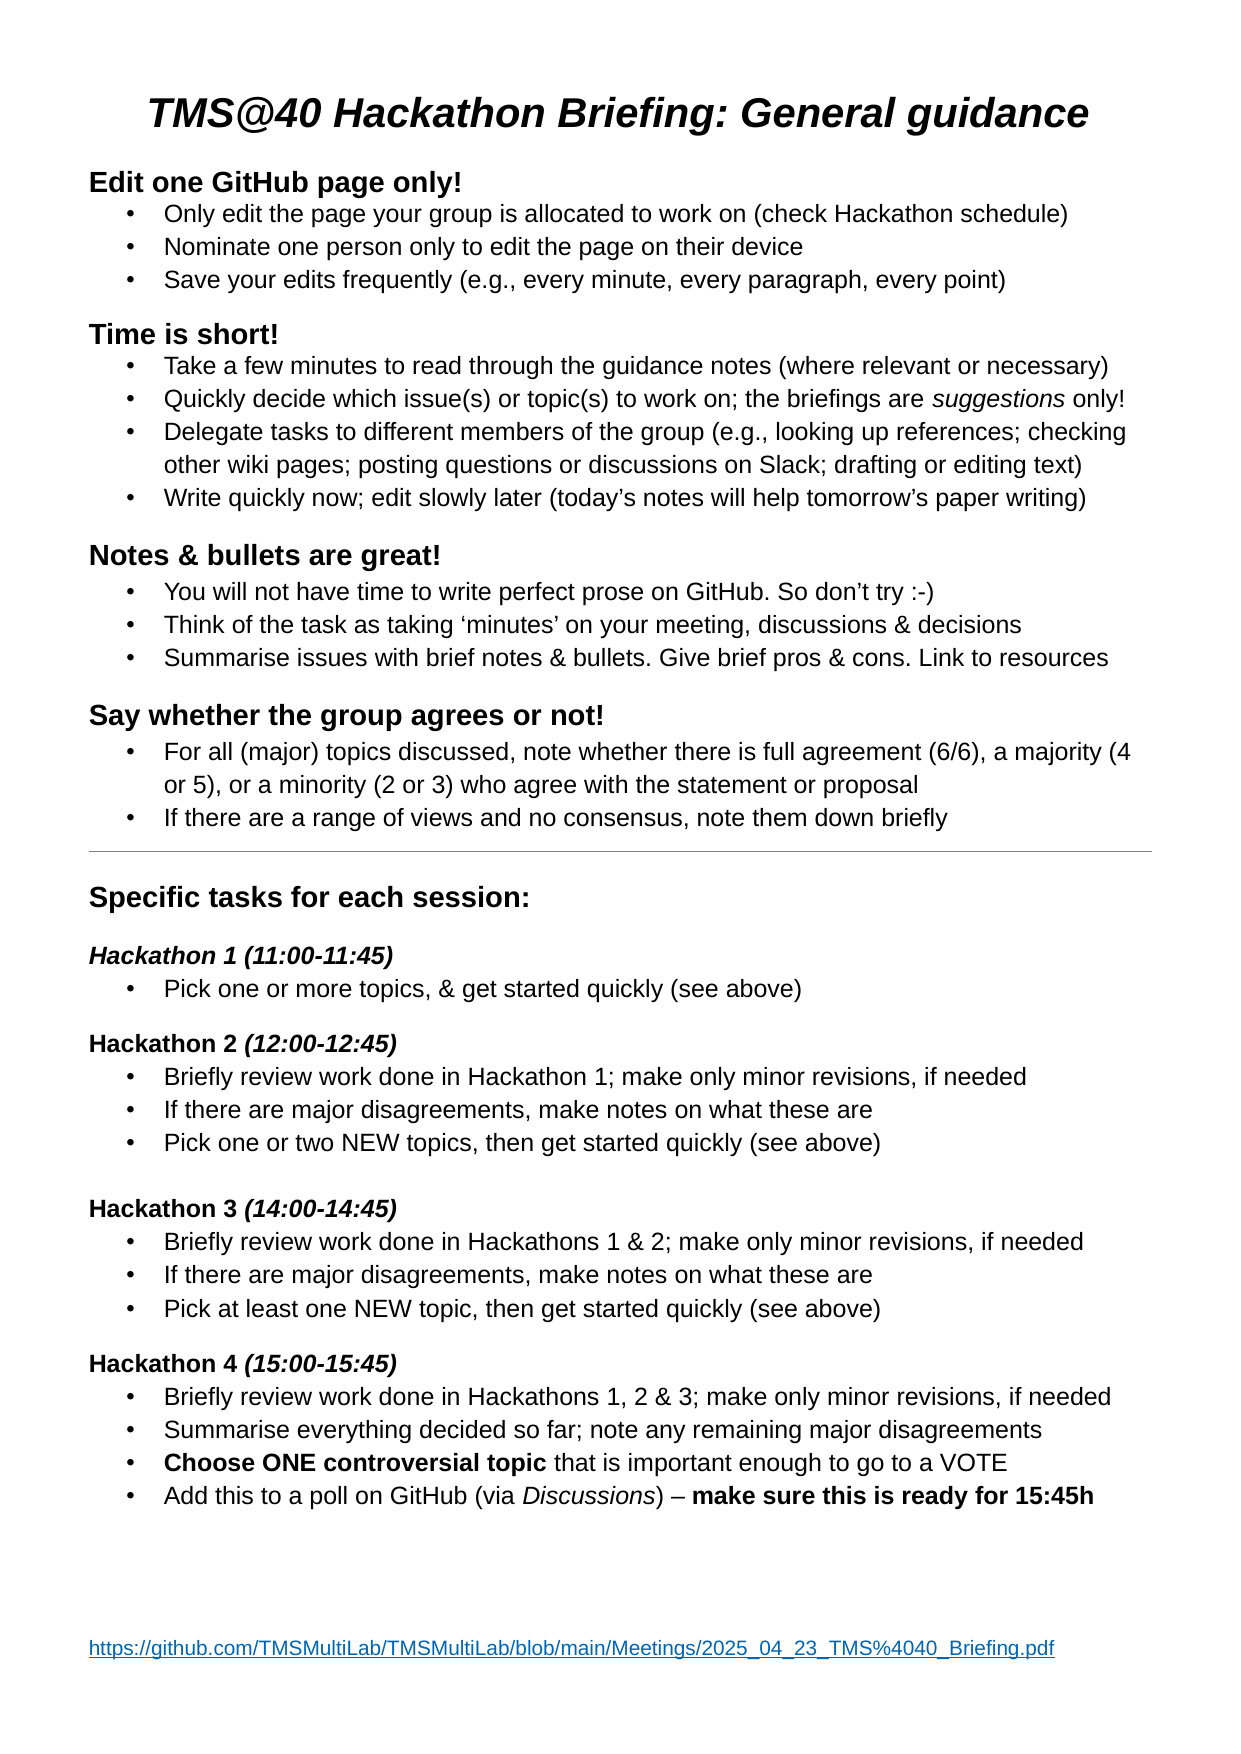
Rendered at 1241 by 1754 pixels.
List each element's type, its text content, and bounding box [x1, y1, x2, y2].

text Edit one GitHub page only! [88, 165, 1152, 199]
list Write quickly now; edit slowly later (today’s notes will help tomorrow’s paper writing) [126, 483, 1152, 512]
list Pick one or more topics, & get started quickly (see above) [126, 974, 1152, 1003]
list Only edit the page your group is allocated to work on (check Hackathon schedule) [126, 199, 1152, 228]
list Nominate one person only to edit the page on their device [126, 232, 1152, 261]
list If there are a range of views and no consensus, note them down briefly [126, 803, 1152, 832]
list Add this to a poll on GitHub (via Discussions) – make sure this is ready for 15:45h [126, 1481, 1152, 1510]
list Think of the task as taking ‘minutes’ on your meeting, discussions & decisions [126, 610, 1152, 639]
list You will not have time to write perfect prose on GitHub. So don’t try :-) [126, 577, 1152, 606]
list Take a few minutes to read through the guidance notes (where relevant or necessary) [126, 351, 1152, 380]
text Hackathon 2 (12:00-12:45) [88, 1029, 1152, 1058]
list Briefly review work done in Hackathon 1; make only minor revisions, if needed [126, 1062, 1152, 1091]
text Say whether the group agrees or not! [88, 698, 1152, 732]
list If there are major disagreements, make notes on what these are [126, 1095, 1152, 1124]
list Pick at least one NEW topic, then get started quickly (see above) [126, 1293, 1152, 1322]
list Summarise issues with brief notes & bullets. Give brief pros & cons. Link to resources [126, 643, 1152, 672]
list Delegate tasks to different members of the group (e.g., looking up references; checking other wiki pages; posting questions or discussions on Slack; drafting or editing text) [126, 417, 1152, 479]
list Quickly decide which issue(s) or topic(s) to work on; the briefings are suggestions only! [126, 384, 1152, 413]
text TMS@40 Hackathon Briefing: General guidance [88, 88, 1152, 136]
list Pick one or two NEW topics, then get started quickly (see above) [126, 1128, 1152, 1157]
text Specific tasks for each session: [88, 880, 1152, 914]
list If there are major disagreements, make notes on what these are [126, 1260, 1152, 1289]
list Briefly review work done in Hackathons 1, 2 & 3; make only minor revisions, if needed [126, 1382, 1152, 1411]
text Hackathon 1 (11:00-11:45) [88, 941, 1152, 969]
text Time is short! [88, 317, 1152, 351]
text Notes & bullets are great! [88, 538, 1152, 572]
list Briefly review work done in Hackathons 1 & 2; make only minor revisions, if needed [126, 1227, 1152, 1256]
text Hackathon 3 (14:00-14:45) [88, 1194, 1152, 1223]
text Hackathon 4 (15:00-15:45) [88, 1349, 1152, 1377]
list Choose ONE controversial topic that is important enough to go to a VOTE [126, 1448, 1152, 1477]
list Summarise everything decided so far; note any remaining major disagreements [126, 1415, 1152, 1444]
list Save your edits frequently (e.g., every minute, every paragraph, every point) [126, 265, 1152, 294]
list For all (major) topics discussed, note whether there is full agreement (6/6), a majority (4 or 5), or a minority (2 or 3) who agree with the statement or proposal [126, 737, 1152, 799]
